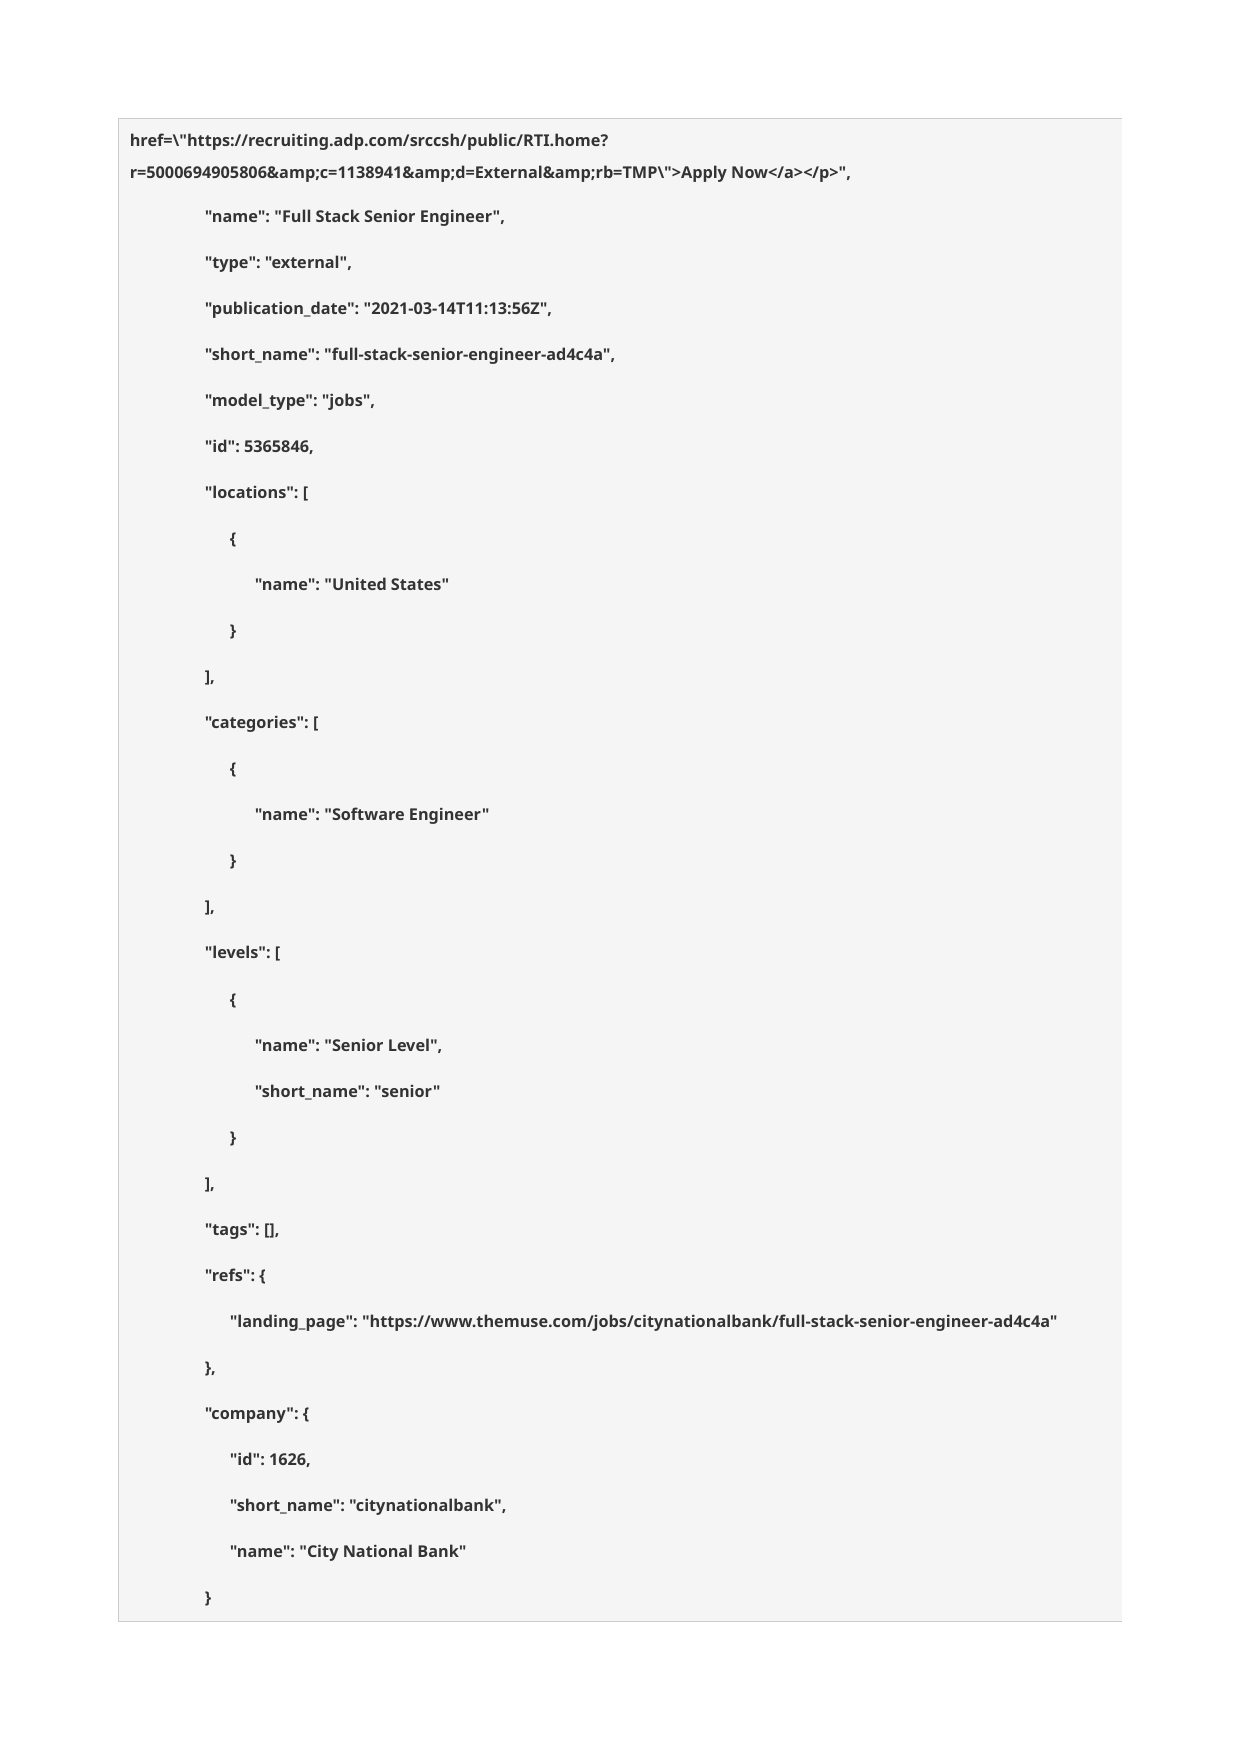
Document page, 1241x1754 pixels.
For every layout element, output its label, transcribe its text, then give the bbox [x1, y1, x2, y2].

list "name": "Software Engineer" [119, 792, 1122, 827]
list } [119, 1114, 1122, 1149]
list "short_name": "senior" [119, 1068, 1122, 1103]
list "model_type": "jobs", [119, 378, 1122, 413]
list "publication_date": "2021-03-14T11:13:56Z", [119, 286, 1122, 321]
list { [119, 746, 1122, 781]
list "landing_page": "https://www.themuse.com/jobs/citynationalbank/full-stack-senior-engineer-ad4c4a" [119, 1298, 1122, 1333]
list "short_name": "full-stack-senior-engineer-ad4c4a", [119, 332, 1122, 367]
list "id": 5365846, [119, 424, 1122, 459]
list } [119, 1575, 1122, 1621]
list "short_name": "citynationalbank", [119, 1483, 1122, 1518]
list }, [119, 1344, 1122, 1379]
list "refs": { [119, 1252, 1122, 1287]
list ], [119, 654, 1122, 689]
list href=\"https://recruiting.adp.com/srccsh/public/RTI.home?r=5000694905806&amp;c=1138941&amp;d=External&amp;rb=TMP\">Apply Now</a></p>", [119, 119, 1122, 183]
list "id": 1626, [119, 1437, 1122, 1472]
list "levels": [ [119, 930, 1122, 965]
list "tags": [], [119, 1206, 1122, 1241]
list "name": "Full Stack Senior Engineer", [119, 193, 1122, 228]
list "categories": [ [119, 700, 1122, 735]
list } [119, 838, 1122, 873]
list "name": "United States" [119, 562, 1122, 597]
list ], [119, 1160, 1122, 1195]
list "company": { [119, 1391, 1122, 1426]
list { [119, 976, 1122, 1011]
list "type": "external", [119, 239, 1122, 274]
list "locations": [ [119, 470, 1122, 505]
list "name": "City National Bank" [119, 1529, 1122, 1564]
list ], [119, 884, 1122, 919]
list } [119, 608, 1122, 643]
list { [119, 516, 1122, 551]
list "name": "Senior Level", [119, 1022, 1122, 1057]
